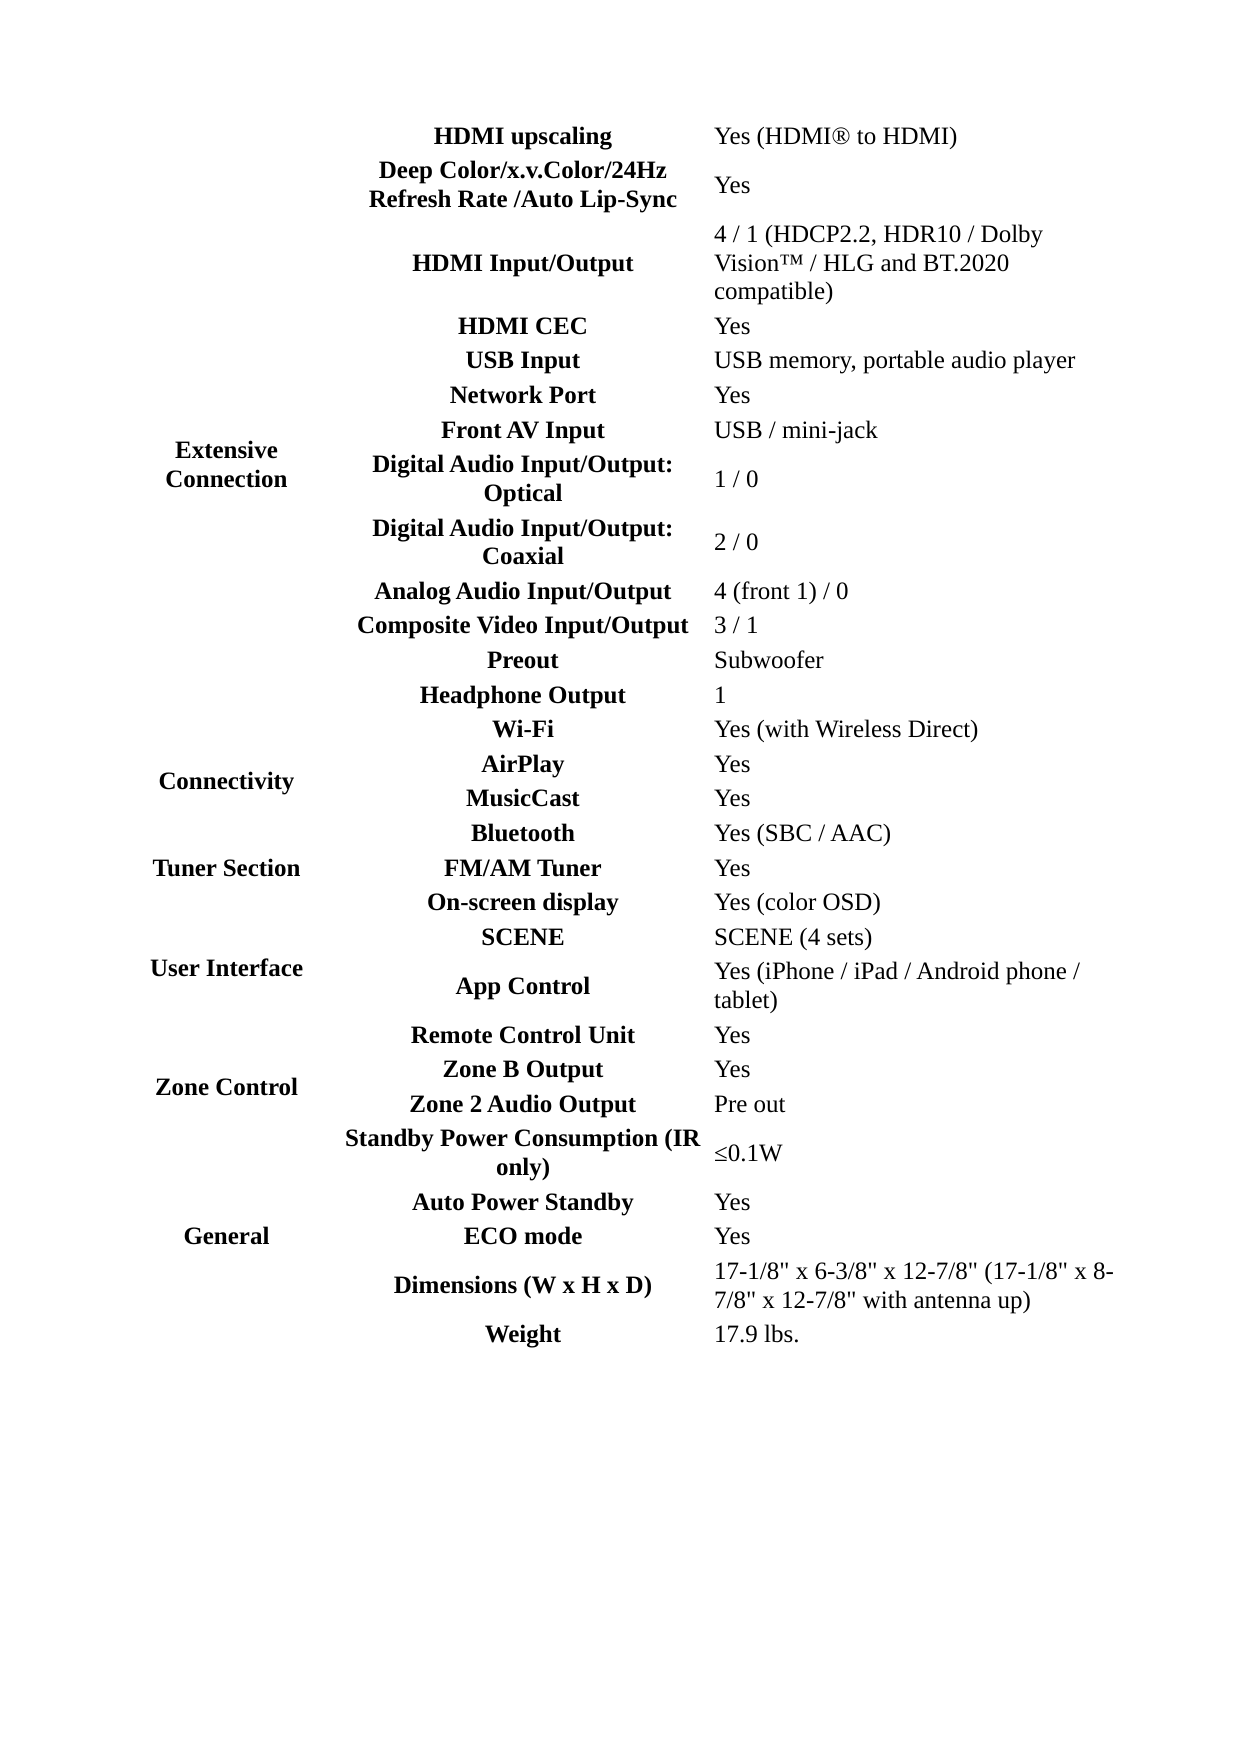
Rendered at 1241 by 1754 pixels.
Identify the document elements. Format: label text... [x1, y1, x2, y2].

table_cell Wi-Fi [335, 711, 711, 746]
table_cell 2 / 0 [711, 510, 1122, 573]
table_cell Yes (with Wireless Direct) [711, 711, 1122, 746]
table_cell Digital Audio Input/Output: Coaxial [335, 510, 711, 573]
table_cell Remote Control Unit [335, 1017, 711, 1051]
table_cell Digital Audio Input/Output: Optical [335, 446, 711, 510]
table_cell Standby Power Consumption (IR only) [335, 1121, 711, 1184]
table_cell HDMI Input/Output [335, 216, 711, 308]
table_cell USB / mini-jack [711, 412, 1122, 446]
table_cell ECO mode [335, 1219, 711, 1253]
table_cell General [118, 1121, 334, 1351]
table_cell Extensive Connection [118, 216, 334, 711]
table_cell Subwoofer [711, 642, 1122, 677]
table_cell Yes (iPhone / iPad / Android phone / tablet) [711, 954, 1122, 1017]
table_cell AirPlay [335, 746, 711, 781]
table_cell Zone 2 Audio Output [335, 1086, 711, 1121]
table_cell Weight [335, 1316, 711, 1351]
table_cell 1 / 0 [711, 446, 1122, 510]
table_cell App Control [335, 954, 711, 1017]
table_cell Preout [335, 642, 711, 677]
table_cell Zone B Output [335, 1051, 711, 1086]
table_cell USB Input [335, 343, 711, 377]
table_cell SCENE (4 sets) [711, 919, 1122, 953]
table_cell Front AV Input [335, 412, 711, 446]
table_cell Yes [711, 308, 1122, 343]
table_cell Yes (SBC / AAC) [711, 815, 1122, 850]
table_cell SCENE [335, 919, 711, 953]
table_cell 17.9 lbs. [711, 1316, 1122, 1351]
table_cell 17-1/8" x 6-3/8" x 12-7/8" (17-1/8" x 8-7/8" x 12-7/8" with antenna up) [711, 1253, 1122, 1316]
table_cell Pre out [711, 1086, 1122, 1121]
table_cell User Interface [118, 884, 334, 1051]
table_cell Yes [711, 1051, 1122, 1086]
table_cell Auto Power Standby [335, 1184, 711, 1218]
table_cell USB memory, portable audio player [711, 343, 1122, 377]
table_cell MusicCast [335, 781, 711, 815]
table_cell 4 (front 1) / 0 [711, 573, 1122, 608]
table_cell FM/AM Tuner [335, 850, 711, 884]
table_cell Yes [711, 1184, 1122, 1218]
table_cell HDMI upscaling [335, 118, 711, 153]
table_cell Analog Audio Input/Output [335, 573, 711, 608]
table_cell Network Port [335, 377, 711, 412]
table_cell Yes (color OSD) [711, 884, 1122, 919]
table_cell ≤0.1W [711, 1121, 1122, 1184]
table_cell Yes [711, 746, 1122, 781]
table_cell On-screen display [335, 884, 711, 919]
table_cell Deep Color/x.v.Color/24Hz Refresh Rate /Auto Lip-Sync [335, 153, 711, 216]
table_cell Yes [711, 850, 1122, 884]
table_cell Tuner Section [118, 850, 334, 884]
table_cell 1 [711, 677, 1122, 711]
table_cell Yes (HDMI® to HDMI) [711, 118, 1122, 153]
table_cell Yes [711, 781, 1122, 815]
table_cell Composite Video Input/Output [335, 608, 711, 642]
table_cell 3 / 1 [711, 608, 1122, 642]
table_cell Zone Control [118, 1051, 334, 1121]
table_cell Headphone Output [335, 677, 711, 711]
table_cell Yes [711, 377, 1122, 412]
table_cell Yes [711, 153, 1122, 216]
table_cell HDMI CEC [335, 308, 711, 343]
table_cell 4 / 1 (HDCP2.2, HDR10 / Dolby Vision™ / HLG and BT.2020 compatible) [711, 216, 1122, 308]
table_cell Yes [711, 1017, 1122, 1051]
table_cell Dimensions (W x H x D) [335, 1253, 711, 1316]
table_cell Connectivity [118, 711, 334, 850]
table_cell Bluetooth [335, 815, 711, 850]
table_cell Yes [711, 1219, 1122, 1253]
table_cell [118, 118, 334, 216]
